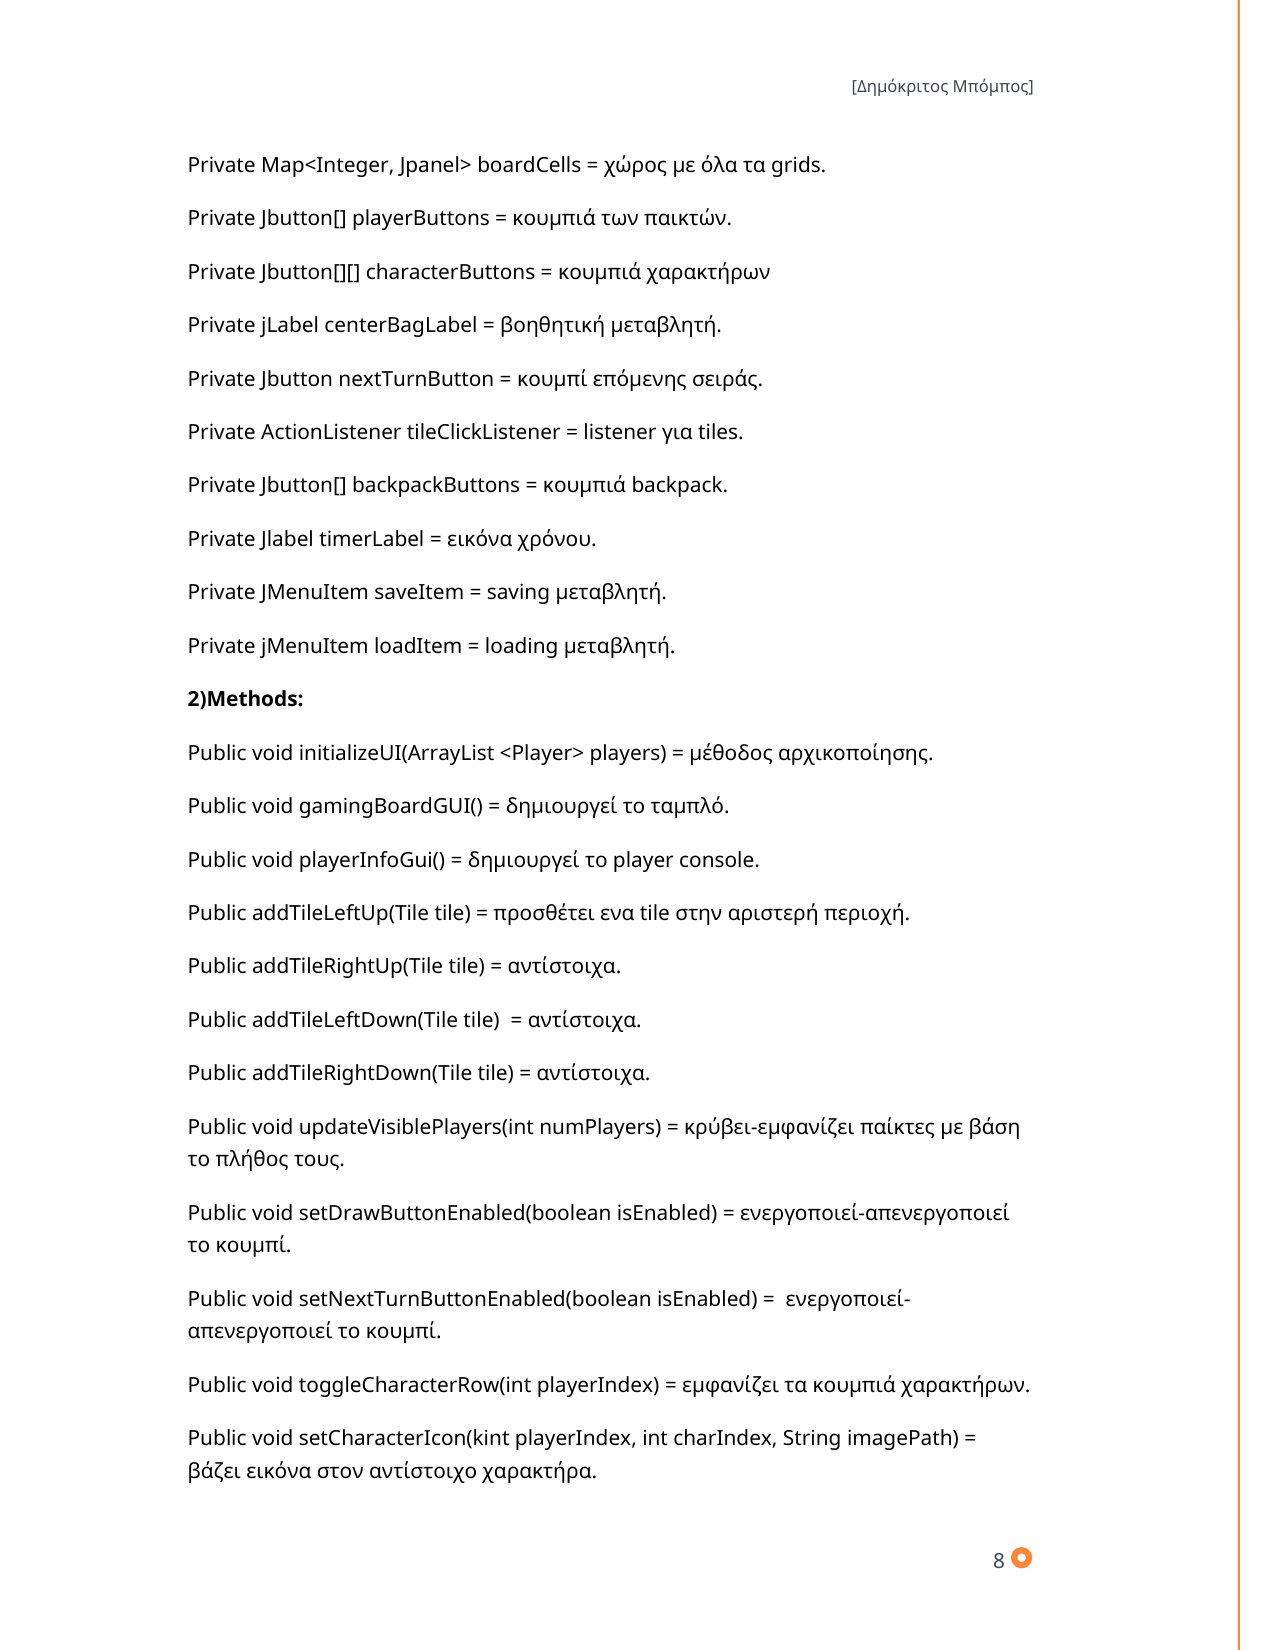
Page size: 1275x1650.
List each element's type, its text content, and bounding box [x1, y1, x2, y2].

text Private Jbutton[] backpackButtons = κουμπιά backpack. [187, 471, 1034, 499]
text Private jLabel centerBagLabel = βοηθητική μεταβλητή. [187, 310, 1034, 339]
text Private Map<Integer, Jpanel> boardCells = χώρος με όλα τα grids. [187, 150, 1034, 178]
text Public addTileRightDown(Tile tile) = αντίστοιχα. [187, 1058, 1034, 1087]
text Public void setDrawButtonEnabled(boolean isEnabled) = ενεργοποιεί-απενεργοποιεί το κουμπί. [187, 1198, 1034, 1259]
text Private JMenuItem saveItem = saving μεταβλητή. [187, 577, 1034, 606]
text Public void playerInfoGui() = δημιουργεί το player console. [187, 845, 1034, 873]
text Public addTileRightUp(Tile tile) = αντίστοιχα. [187, 952, 1034, 980]
text Private Jlabel timerLabel = εικόνα χρόνου. [187, 524, 1034, 552]
text Private jMenuItem loadItem = loading μεταβλητή. [187, 631, 1034, 659]
text Public void setCharacterIcon(kint playerIndex, int charIndex, String imagePath) = βάζει εικόνα στον αντίστοιχο χαρακτήρα. [187, 1423, 1034, 1484]
text Public addTileLeftDown(Tile tile) = αντίστοιχα. [187, 1005, 1034, 1033]
text Public void updateVisiblePlayers(int numPlayers) = κρύβει-εμφανίζει παίκτες με βάση το πλήθος τους. [187, 1112, 1034, 1173]
text Private Jbutton nextTurnButton = κουμπί επόμενης σειράς. [187, 364, 1034, 392]
text Private Jbutton[] playerButtons = κουμπιά των παικτών. [187, 203, 1034, 232]
text Public void toggleCharacterRow(int playerIndex) = εμφανίζει τα κουμπιά χαρακτήρων. [187, 1370, 1034, 1398]
text 2)Methods: [187, 684, 1034, 713]
text Public void gamingBoardGUI() = δημιουργεί το ταμπλό. [187, 791, 1034, 820]
text Public void initializeUI(ArrayList <Player> players) = μέθοδος αρχικοποίησης. [187, 738, 1034, 766]
text Private Jbutton[][] characterButtons = κουμπιά χαρακτήρων [187, 257, 1034, 285]
text Private ActionListener tileClickListener = listener για tiles. [187, 417, 1034, 446]
text Public void setNextTurnButtonEnabled(boolean isEnabled) = ενεργοποιεί-απενεργοποιεί το κουμπί. [187, 1284, 1034, 1345]
text Public addTileLeftUp(Tile tile) = προσθέτει ενα tile στην αριστερή περιοχή. [187, 898, 1034, 927]
